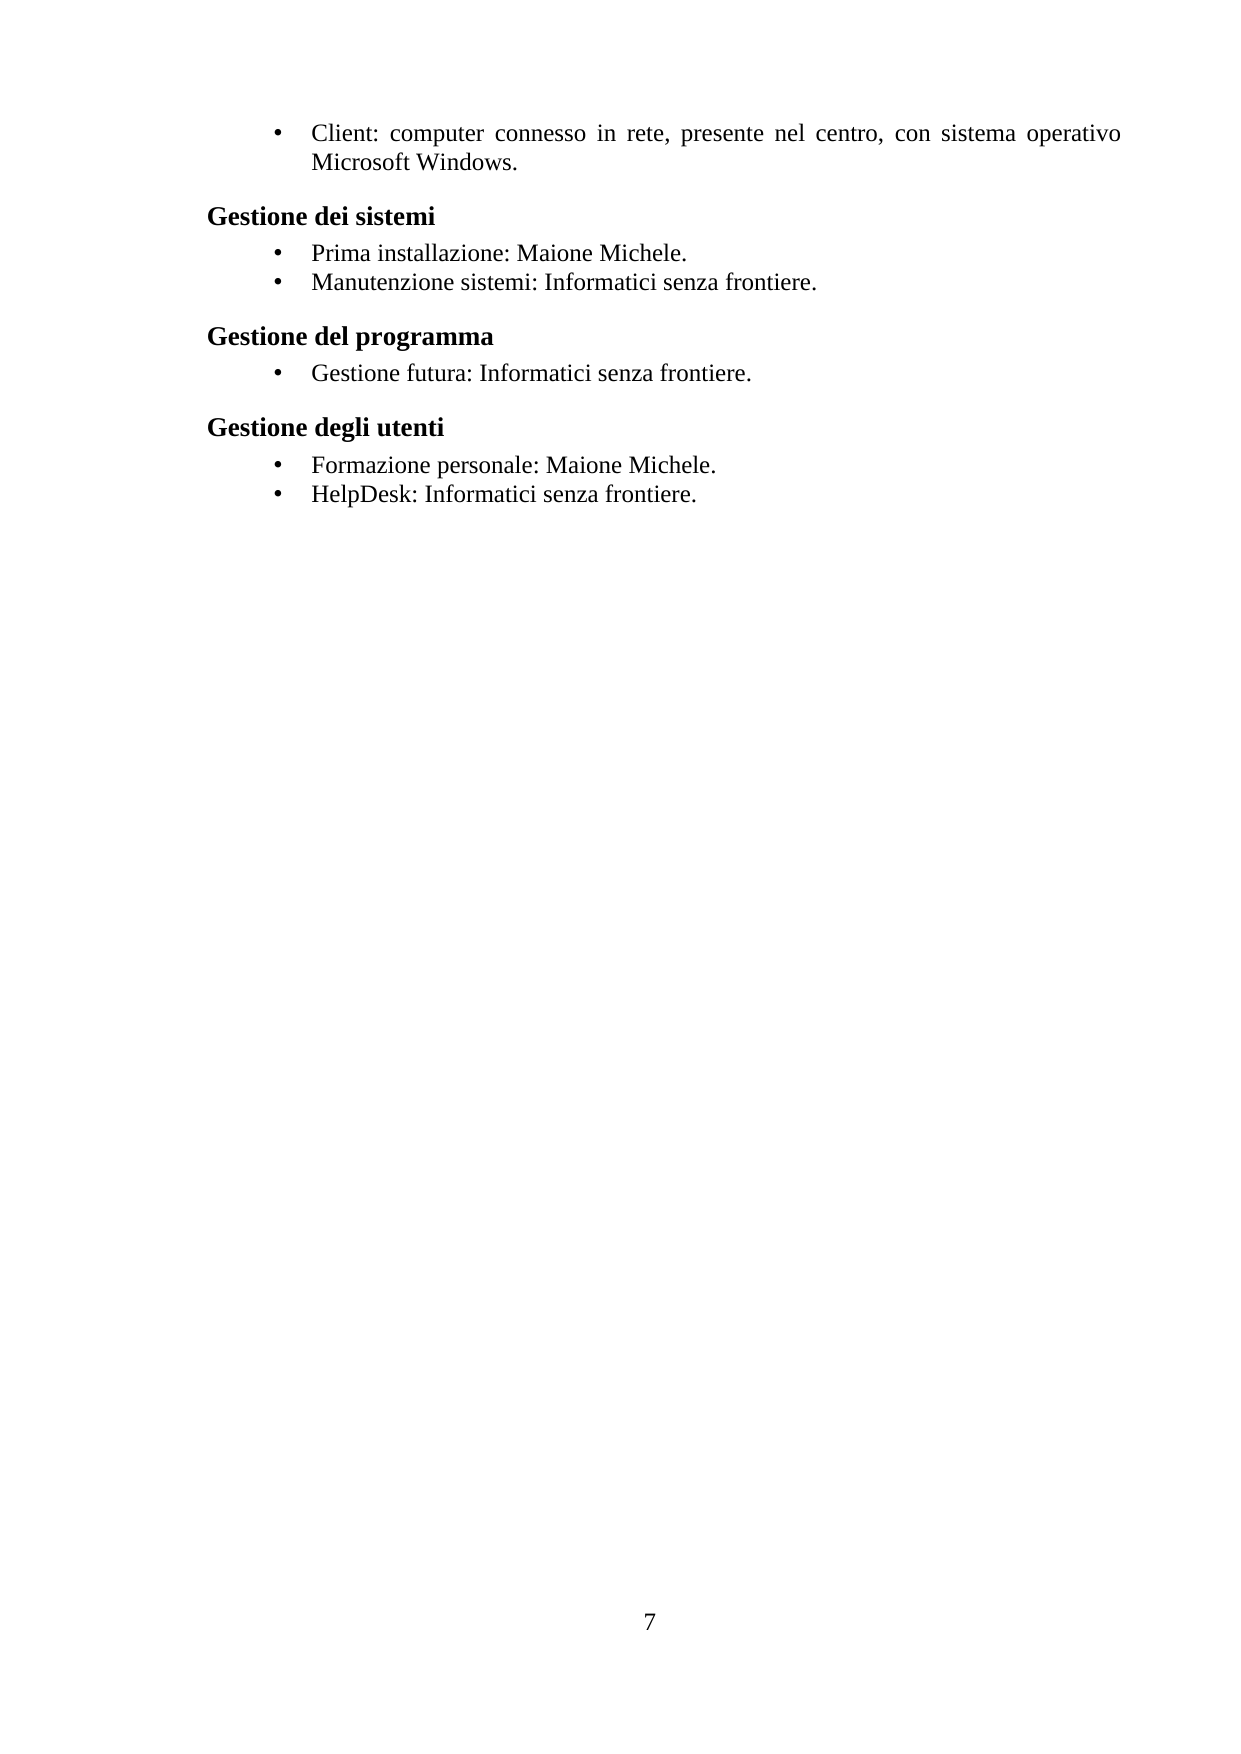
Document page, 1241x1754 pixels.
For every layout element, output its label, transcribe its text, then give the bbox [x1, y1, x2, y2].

list Manutenzione sistemi: Informatici senza frontiere. [274, 267, 1122, 296]
subtitle Gestione del programma [207, 319, 1122, 351]
list HelpDesk: Informatici senza frontiere. [274, 479, 1122, 507]
list Gestione futura: Informatici senza frontiere. [274, 358, 1122, 387]
list Formazione personale: Maione Michele. [274, 450, 1122, 479]
subtitle Gestione degli utenti [207, 410, 1122, 443]
subtitle Gestione dei sistemi [207, 198, 1122, 231]
list Client: computer connesso in rete, presente nel centro, con sistema operativo Microsoft Windows. [274, 118, 1122, 176]
list Prima installazione: Maione Michele. [274, 238, 1122, 267]
